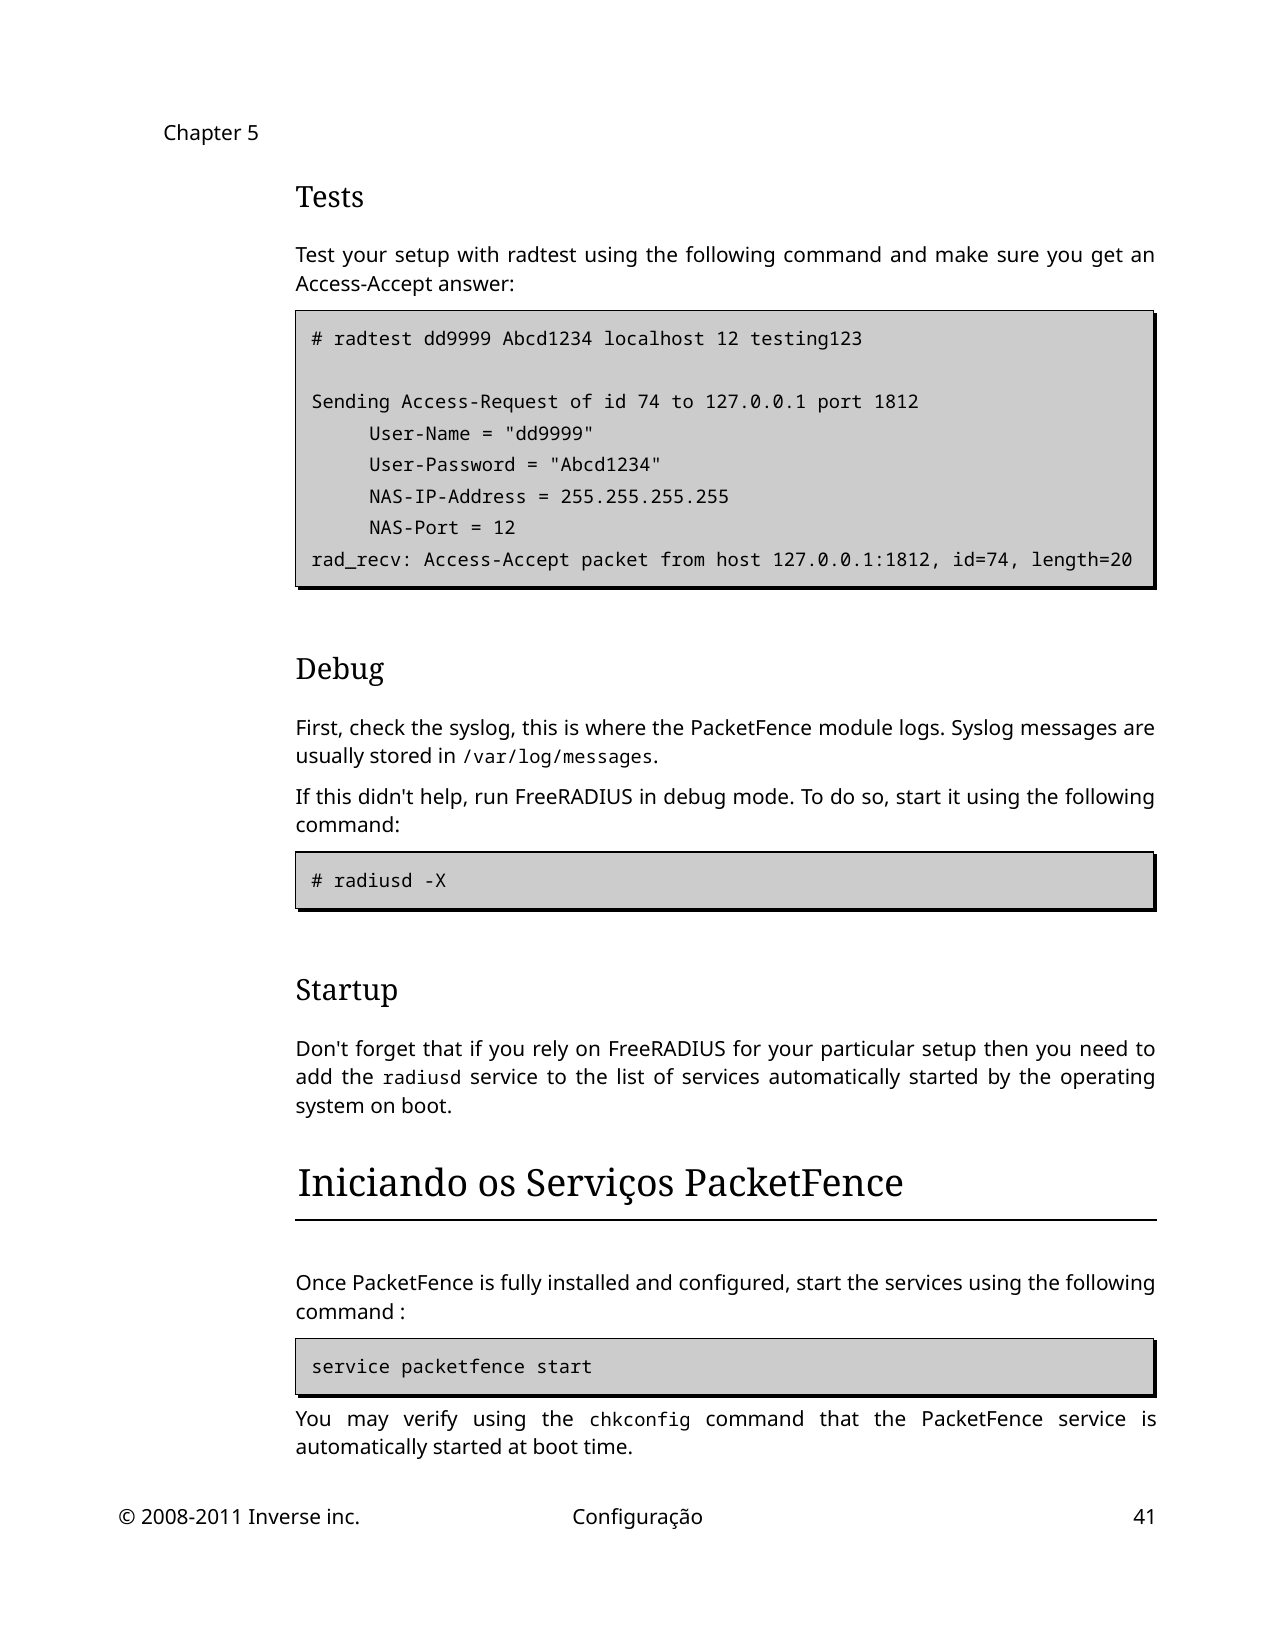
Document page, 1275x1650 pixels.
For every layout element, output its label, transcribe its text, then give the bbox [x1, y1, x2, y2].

text Sending Access-Request of id 74 to 127.0.0.1 port 1812 [296, 373, 1153, 404]
subtitle Iniciando os Serviços PacketFence [295, 1157, 1157, 1219]
text # radiusd -X [296, 853, 1153, 908]
subtitle Startup [295, 969, 1157, 1009]
subtitle Tests [295, 176, 1157, 216]
text You may verify using the chkconfig command that the PacketFence service is automatically started at boot time. [295, 1404, 1157, 1461]
text rad_recv: Access-Accept packet from host 127.0.0.1:1812, id=74, length=20 [296, 530, 1153, 586]
text If this didn't help, run FreeRADIUS in debug mode. To do so, start it using the following command: [295, 782, 1157, 839]
text User-Password = "Abcd1234" [296, 436, 1153, 467]
text User-Name = "dd9999" [296, 404, 1153, 436]
text NAS-Port = 12 [296, 499, 1153, 530]
subtitle Debug [295, 648, 1157, 688]
text # radtest dd9999 Abcd1234 localhost 12 testing123 [296, 311, 1153, 341]
text service packetfence start [296, 1339, 1153, 1394]
text Test your setup with radtest using the following command and make sure you get an Access-Accept answer: [295, 241, 1157, 297]
text First, check the syslog, this is where the PacketFence module logs. Syslog messages are usually stored in /var/log/messages. [295, 713, 1157, 769]
text Don't forget that if you rely on FreeRADIUS for your particular setup then you need to add the radiusd service to the list of services automatically started by the operating system on boot. [295, 1034, 1157, 1119]
text Once PacketFence is fully installed and configured, start the services using the following command : [295, 1268, 1157, 1325]
text NAS-IP-Address = 255.255.255.255 [296, 467, 1153, 499]
